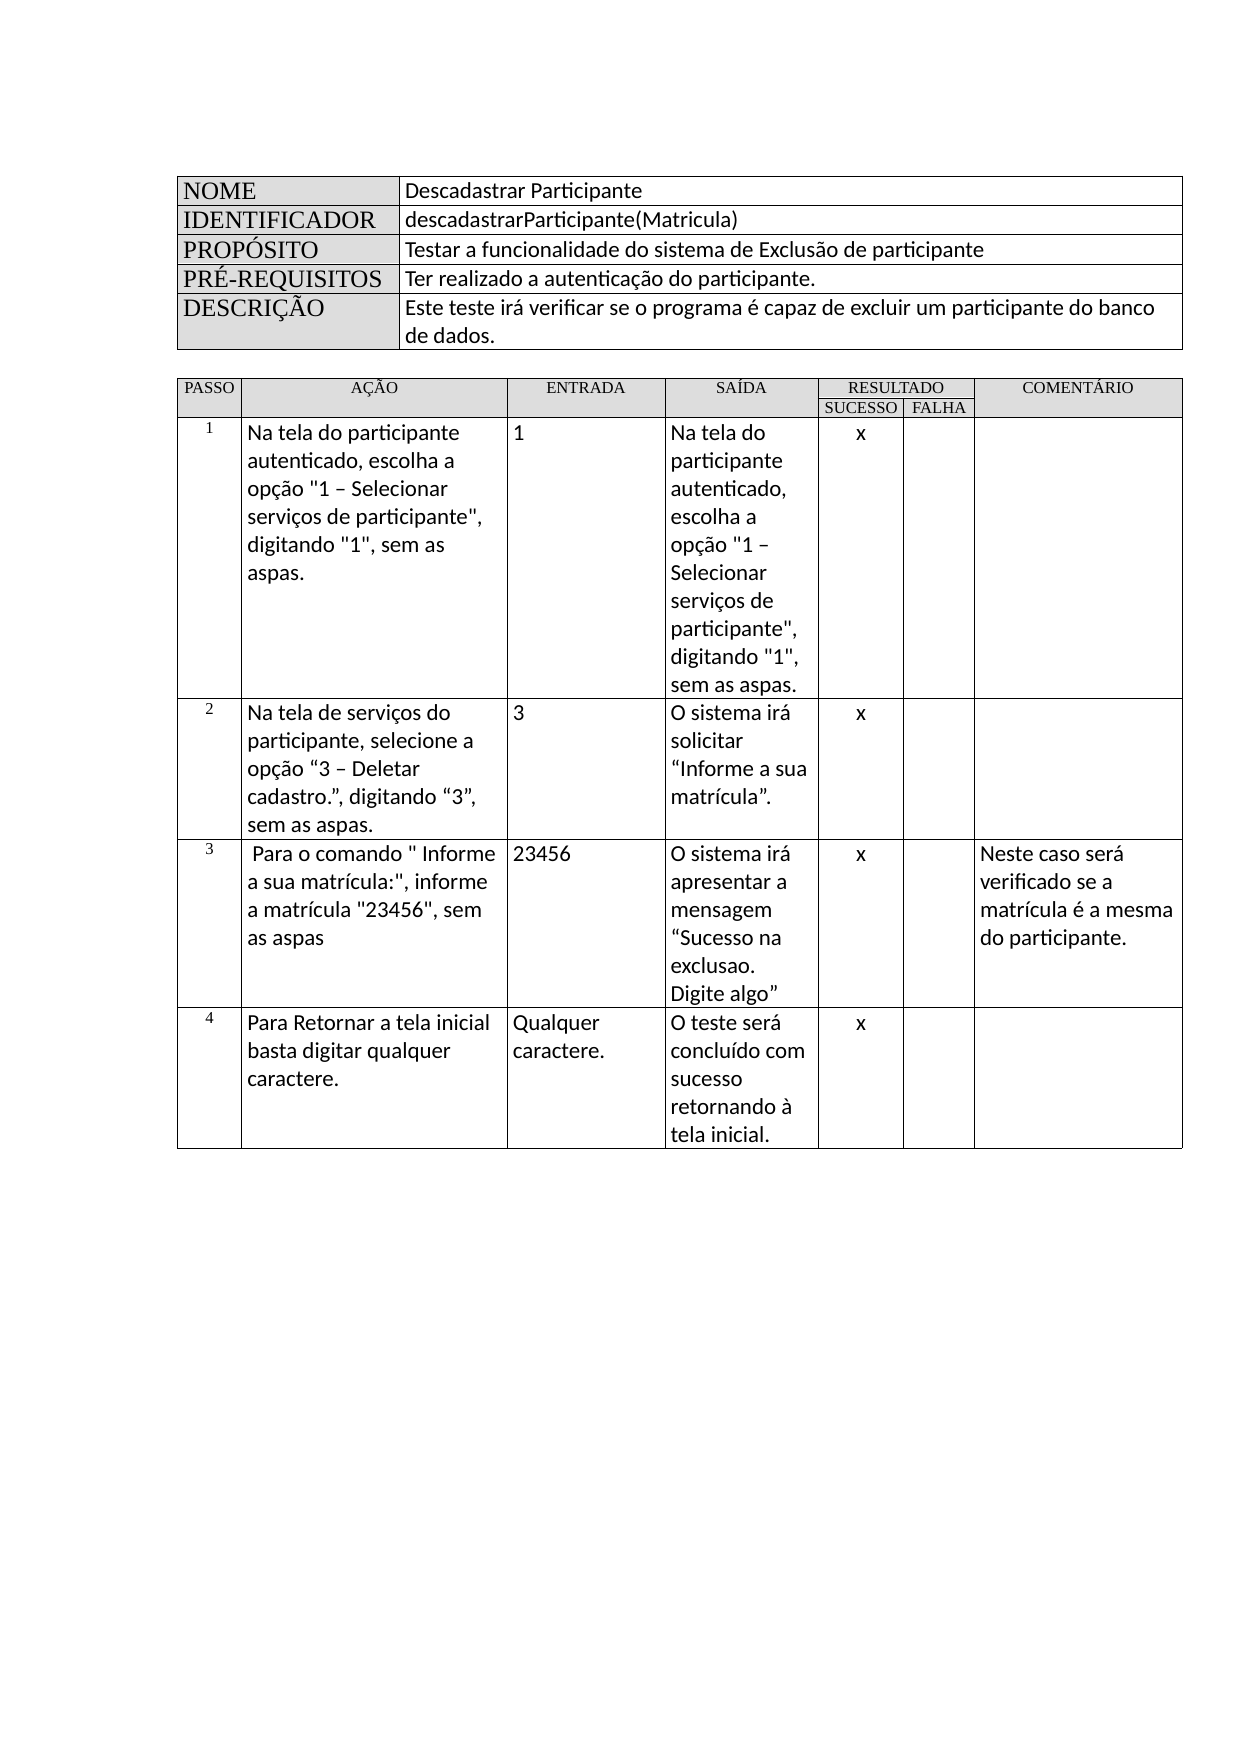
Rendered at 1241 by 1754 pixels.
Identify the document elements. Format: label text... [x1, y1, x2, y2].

table_cell 3 [178, 840, 241, 1007]
table_cell Neste caso será verificado se a matrícula é a mesma do participante. [975, 840, 1182, 1007]
table_cell PROPÓSITO [178, 235, 399, 263]
table_cell IDENTIFICADOR [178, 206, 399, 234]
table_header AÇÃO [242, 379, 507, 417]
table_cell [904, 1008, 974, 1148]
table_header PASSO [178, 379, 241, 417]
table_cell x [819, 418, 903, 698]
table_cell 23456 [508, 840, 665, 1007]
table_cell x [819, 699, 903, 838]
table_cell x [819, 1008, 903, 1148]
table_cell Para o comando " Informe a sua matrícula:", informe a matrícula "23456", sem as aspas [242, 840, 507, 1007]
table_cell Na tela do participante autenticado, escolha a opção "1 – Selecionar serviços de participante", digitando "1", sem as aspas. [666, 418, 818, 698]
table_cell PRÉ-REQUISITOS [178, 265, 399, 293]
table_cell Testar a funcionalidade do sistema de Exclusão de participante [400, 235, 1182, 263]
table_cell [975, 418, 1182, 698]
table_cell O sistema irá solicitar “Informe a sua matrícula”. [666, 699, 818, 838]
table_cell O sistema irá apresentar a mensagem “Sucesso na exclusao. Digite algo” [666, 840, 818, 1007]
table_cell [975, 1008, 1182, 1148]
table_cell 3 [508, 699, 665, 838]
table_cell FALHA [904, 399, 974, 417]
table_header Descadastrar Participante [400, 177, 1182, 205]
table_cell Na tela de serviços do participante, selecione a opção “3 – Deletar cadastro.”, digitando “3”, sem as aspas. [242, 699, 507, 838]
table_cell 4 [178, 1008, 241, 1148]
table_cell SUCESSO [819, 399, 903, 417]
table_cell Este teste irá verificar se o programa é capaz de excluir um participante do banco de dados. [400, 294, 1182, 349]
table_cell Na tela do participante autenticado, escolha a opção "1 – Selecionar serviços de participante", digitando "1", sem as aspas. [242, 418, 507, 698]
table_header ENTRADA [508, 379, 665, 417]
table_cell x [819, 840, 903, 1007]
table_cell descadastrarParticipante(Matricula) [400, 206, 1182, 234]
table_cell Qualquer caractere. [508, 1008, 665, 1148]
table_cell Ter realizado a autenticação do participante. [400, 265, 1182, 293]
table_header NOME [178, 177, 399, 205]
table_header RESULTADO [819, 379, 974, 397]
table_cell 2 [178, 699, 241, 838]
table_cell 1 [508, 418, 665, 698]
table_cell [975, 699, 1182, 838]
table_cell [904, 418, 974, 698]
table_cell 1 [178, 418, 241, 698]
table_cell [904, 699, 974, 838]
table_header COMENTÁRIO [975, 379, 1182, 417]
table_header SAÍDA [666, 379, 818, 417]
table_cell Para Retornar a tela inicial basta digitar qualquer caractere. [242, 1008, 507, 1148]
table_cell [904, 840, 974, 1007]
table_cell O teste será concluído com sucesso retornando à tela inicial. [666, 1008, 818, 1148]
table_cell DESCRIÇÃO [178, 294, 399, 349]
